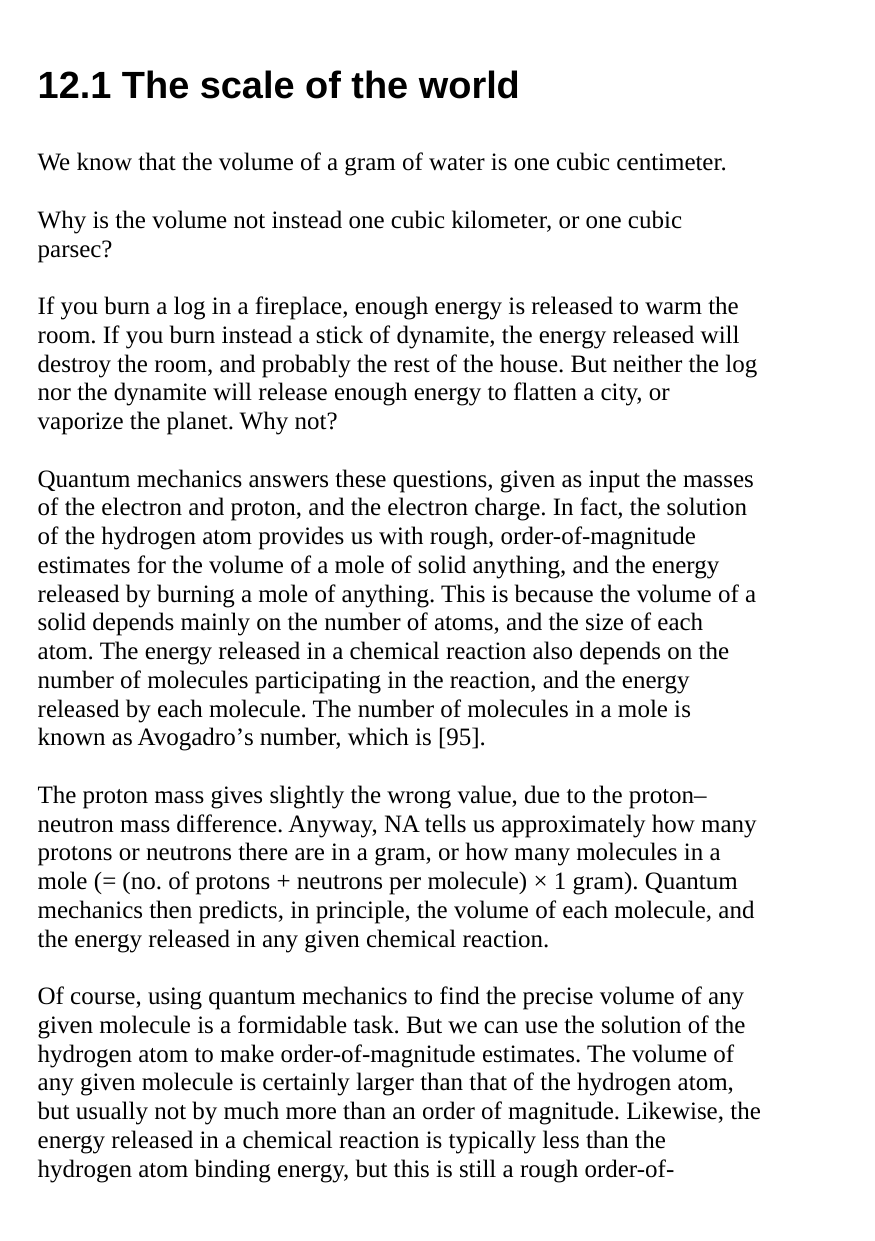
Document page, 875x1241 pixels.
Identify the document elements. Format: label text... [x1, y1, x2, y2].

text Why is the volume not instead one cubic kilometer, or one cubic parsec? [37, 205, 762, 262]
text Of course, using quantum mechanics to find the precise volume of any given molecule is a formidable task. But we can use the solution of the hydrogen atom to make order-of-magnitude estimates. The volume of any given molecule is certainly larger than that of the hydrogen atom, but usually not by much more than an order of magnitude. Likewise, the energy released in a chemical reaction is typically less than the hydrogen atom binding energy, but this is still a rough order-of- [37, 981, 762, 1182]
text We know that the volume of a gram of water is one cubic centimeter. [37, 147, 762, 176]
subtitle 12.1 The scale of the world [37, 62, 762, 106]
text The proton mass gives slightly the wrong value, due to the proton–neutron mass difference. Anyway, NA tells us approximately how many protons or neutrons there are in a gram, or how many molecules in a mole (= (no. of protons + neutrons per molecule) × 1 gram). Quantum mechanics then predicts, in principle, the volume of each molecule, and the energy released in any given chemical reaction. [37, 780, 762, 952]
text Quantum mechanics answers these questions, given as input the masses of the electron and proton, and the electron charge. In fact, the solution of the hydrogen atom provides us with rough, order-of-magnitude estimates for the volume of a mole of solid anything, and the energy released by burning a mole of anything. This is because the volume of a solid depends mainly on the number of atoms, and the size of each atom. The energy released in a chemical reaction also depends on the number of molecules participating in the reaction, and the energy released by each molecule. The number of molecules in a mole is known as Avogadroʼs number, which is [95]. [37, 464, 762, 751]
text If you burn a log in a fireplace, enough energy is released to warm the room. If you burn instead a stick of dynamite, the energy released will destroy the room, and probably the rest of the house. But neither the log nor the dynamite will release enough energy to flatten a city, or vaporize the planet. Why not? [37, 291, 762, 435]
